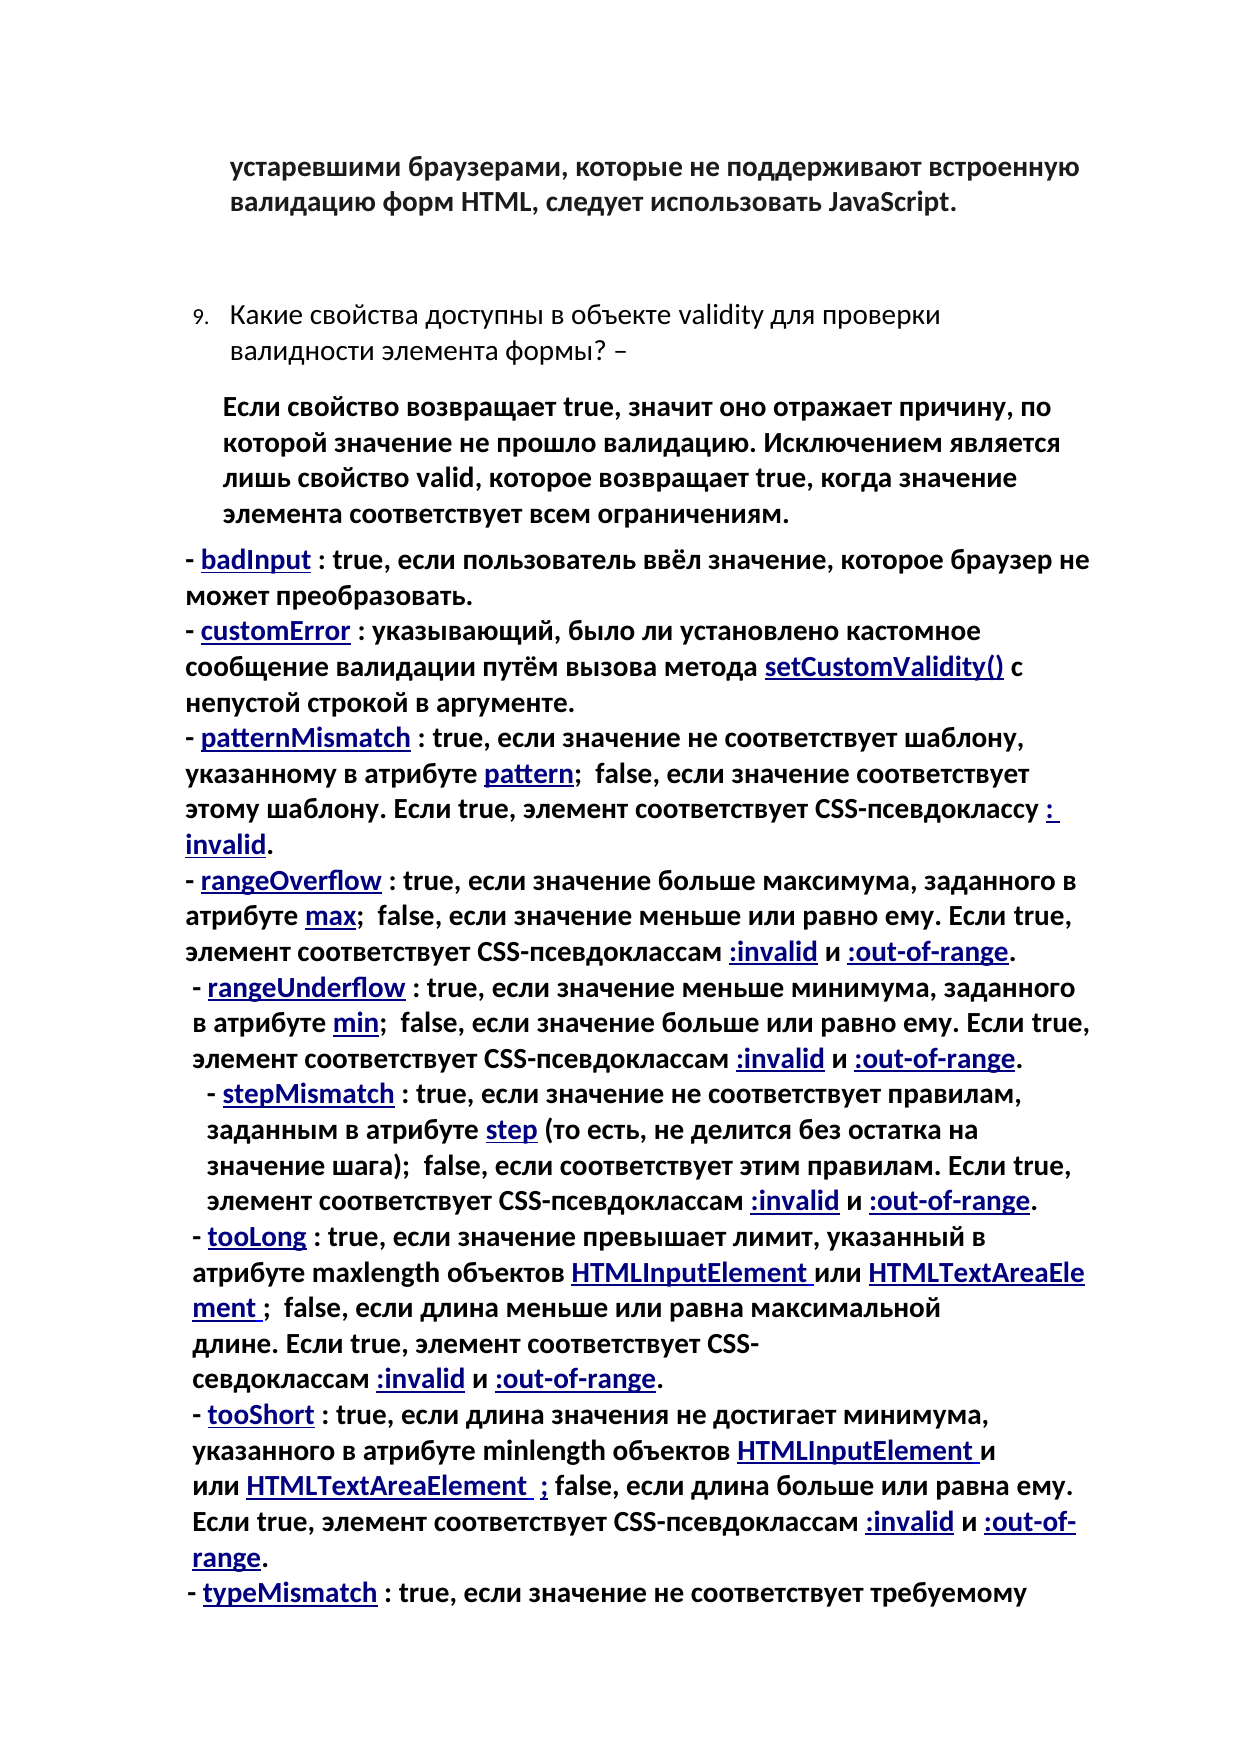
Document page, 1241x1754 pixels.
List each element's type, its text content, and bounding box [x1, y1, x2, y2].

list Если свойство возвращает true, значит оно отражает причину, по которой значение не прошло валидацию. Исключением является лишь свойство valid, которое возвращает true, когда значение элемента соответствует всем ограничениям. [223, 388, 1093, 531]
text - rangeOverflow : true, если значение больше максимума, заданного в атрибуте max; false, если значение меньше или равно ему. Если true, элемент соответствует CSS-псевдоклассам :invalid и :out-of-range. [185, 862, 1093, 969]
list Какие свойства доступны в объекте validity для проверки валидности элемента формы? – [192, 296, 1093, 367]
text - typeMismatch : true, если значение не соответствует требуемому [148, 1574, 1093, 1610]
text - stepMismatch : true, если значение не соответствует правилам, заданным в атрибуте step (то есть, не делится без остатка на значение шага); false, если соответствует этим правилам. Если true, элемент соответствует CSS-псевдоклассам :invalid и :out-of-range. [207, 1076, 1093, 1218]
list устаревшими браузерами, которые не поддерживают встроенную валидацию форм HTML, следует использовать JavaScript. [192, 148, 1093, 219]
text - customError : указывающий, было ли установлено кастомное сообщение валидации путём вызова метода setCustomValidity() с непустой строкой в аргументе. [185, 612, 1093, 719]
text - patternMismatch : true, если значение не соответствует шаблону, указанному в атрибуте pattern; false, если значение соответствует этому шаблону. Если true, элемент соответствует CSS-псевдоклассу : invalid. [185, 719, 1093, 862]
text - rangeUnderflow : true, если значение меньше минимума, заданного в атрибуте min; false, если значение больше или равно ему. Если true, элемент соответствует CSS-псевдоклассам :invalid и :out-of-range. [192, 969, 1093, 1076]
text - badInput : true, если пользователь ввёл значение, которое браузер не может преобразовать. [185, 541, 1093, 612]
text - tooLong : true, если значение превышает лимит, указанный в атрибуте maxlength объектов HTMLInputElement или HTMLTextAreaElement ; false, если длина меньше или равна максимальной длине. Если true, элемент соответствует CSS-севдоклассам :invalid и :out-of-range. [192, 1218, 1093, 1396]
text - tooShort : true, если длина значения не достигает минимума, указанного в атрибуте minlength объектов HTMLInputElement и или HTMLTextAreaElement ; false, если длина больше или равна ему. Если true, элемент соответствует CSS-псевдоклассам :invalid и :out-of-range. [192, 1396, 1093, 1574]
